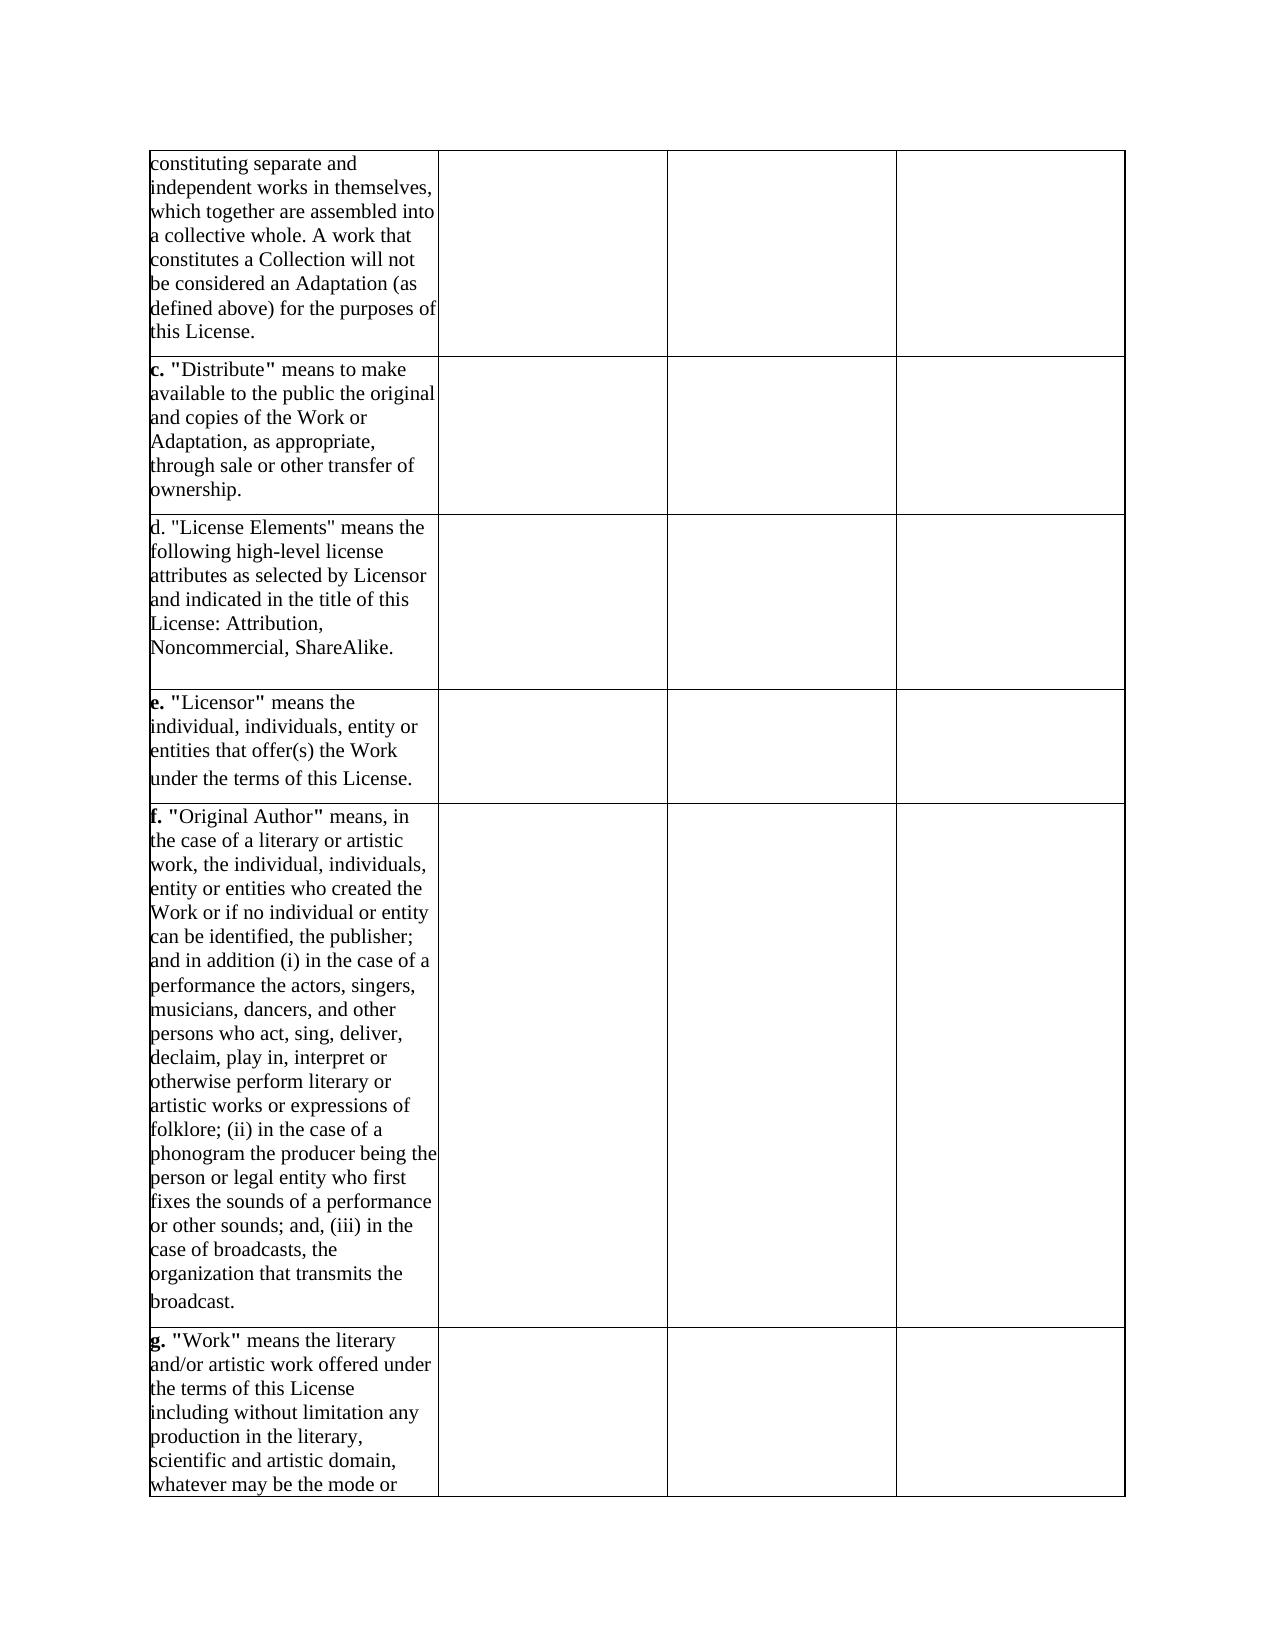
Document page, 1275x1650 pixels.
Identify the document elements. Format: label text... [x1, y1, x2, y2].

table_cell [439, 804, 667, 1327]
table_cell [668, 690, 896, 803]
table_cell [897, 1328, 1124, 1496]
table_cell e. "Licensor" means the individual, individuals, entity or entities that offer(s) the Work under the terms of this License. [151, 690, 438, 803]
table_cell [668, 357, 896, 514]
table_cell [897, 515, 1124, 688]
table_cell [439, 357, 667, 514]
table_cell [668, 1328, 896, 1496]
table_cell [668, 515, 896, 688]
table_cell [439, 515, 667, 688]
table_cell [897, 151, 1124, 356]
table_cell constituting separate and independent works in themselves, which together are assembled into a collective whole. A work that constitutes a Collection will not be considered an Adaptation (as defined above) for the purposes of this License. [151, 151, 438, 356]
table_cell g. "Work" means the literary and/or artistic work offered under the terms of this License including without limitation any production in the literary, scientific and artistic domain, whatever may be the mode or [151, 1328, 438, 1496]
table_cell [897, 690, 1124, 803]
table_cell [439, 1328, 667, 1496]
table_cell c. "Distribute" means to make available to the public the original and copies of the Work or Adaptation, as appropriate, through sale or other transfer of ownership. [151, 357, 438, 514]
table_cell [439, 151, 667, 356]
table_cell f. "Original Author" means, in the case of a literary or artistic work, the individual, individuals, entity or entities who created the Work or if no individual or entity can be identified, the publisher; and in addition (i) in the case of a performance the actors, singers, musicians, dancers, and other persons who act, sing, deliver, declaim, play in, interpret or otherwise perform literary or artistic works or expressions of folklore; (ii) in the case of a phonogram the producer being the person or legal entity who first fixes the sounds of a performance or other sounds; and, (iii) in the case of broadcasts, the organization that transmits the broadcast. [151, 804, 438, 1327]
table_cell [897, 804, 1124, 1327]
table_cell [897, 357, 1124, 514]
table_cell [668, 804, 896, 1327]
table_cell [439, 690, 667, 803]
table_cell d. "License Elements" means the following high-level license attributes as selected by Licensor and indicated in the title of this License: Attribution, Noncommercial, ShareAlike. [151, 515, 438, 688]
table_cell [668, 151, 896, 356]
